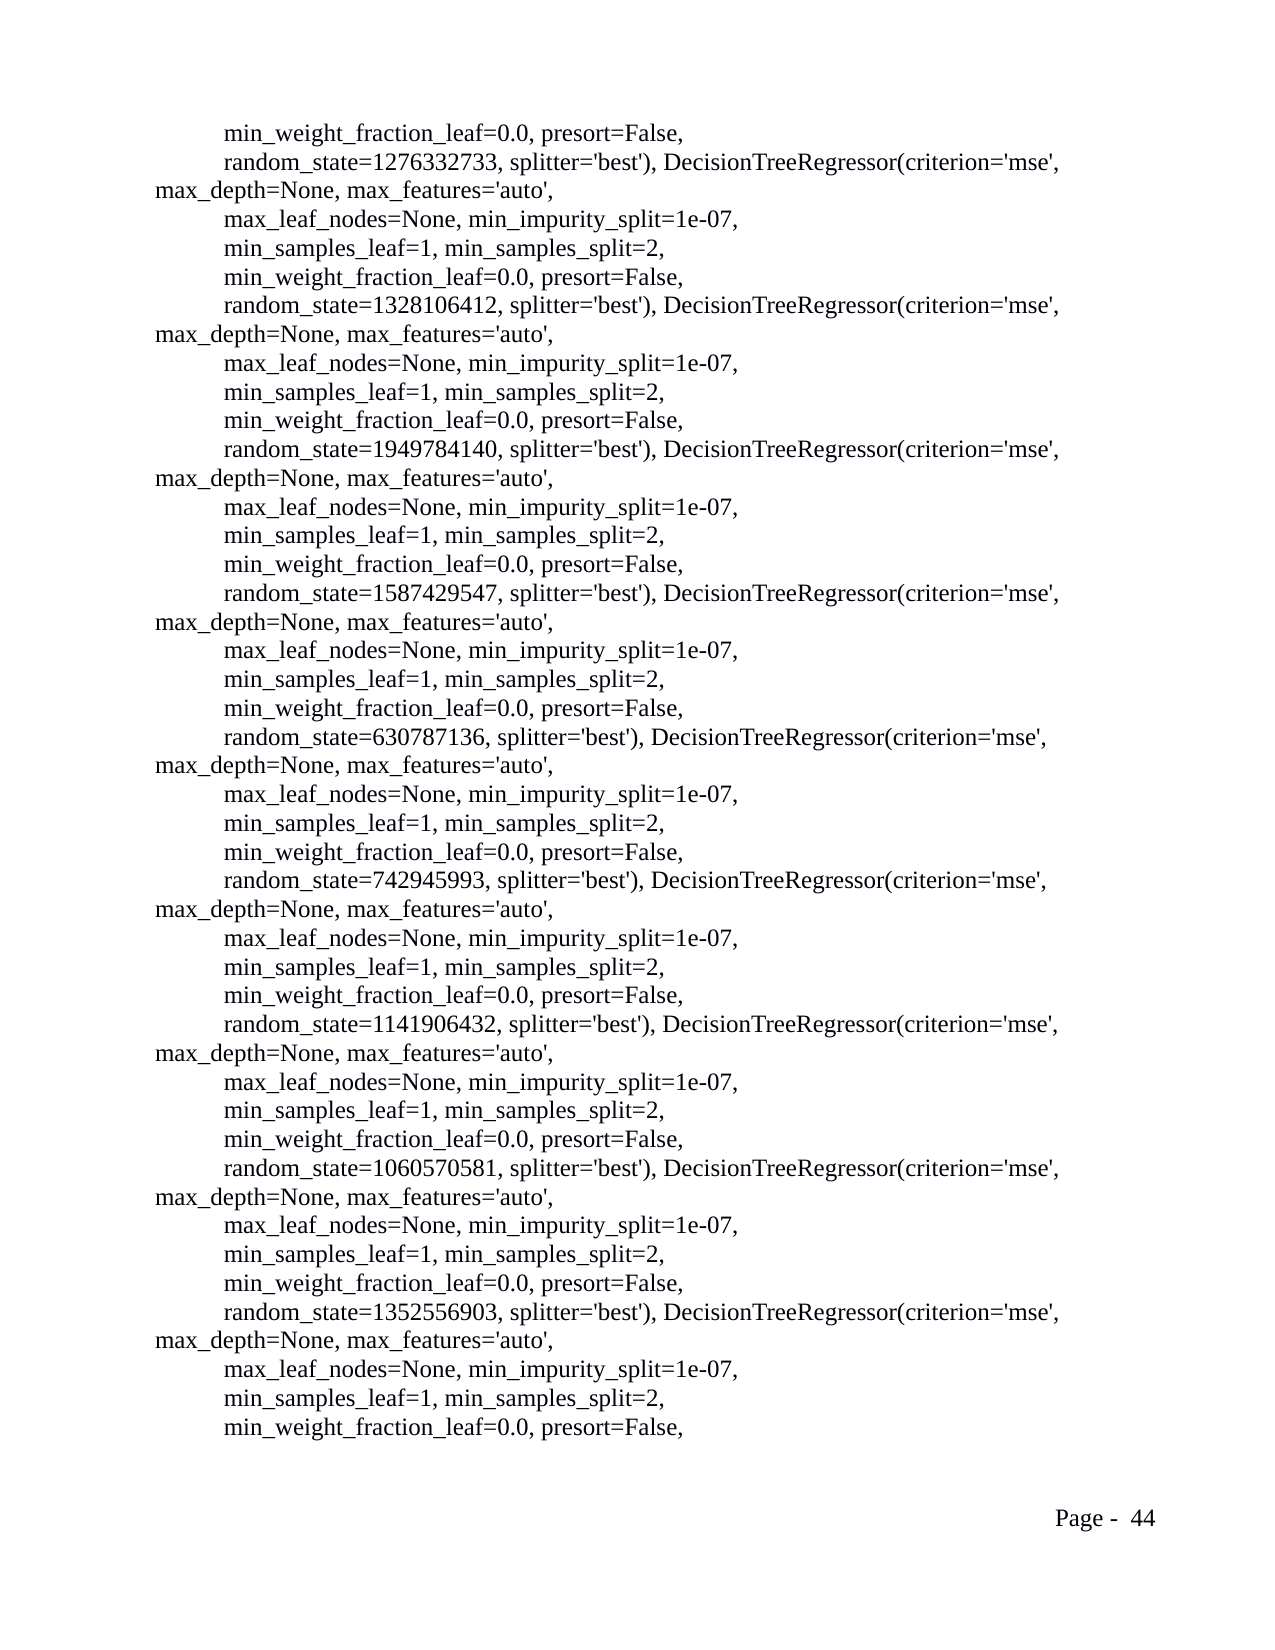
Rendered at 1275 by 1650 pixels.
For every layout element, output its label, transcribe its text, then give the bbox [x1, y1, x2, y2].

text min_weight_fraction_leaf=0.0, presort=False, [155, 981, 1157, 1009]
text max_leaf_nodes=None, min_impurity_split=1e-07, [155, 204, 1157, 233]
text min_weight_fraction_leaf=0.0, presort=False, [155, 549, 1157, 578]
text min_samples_leaf=1, min_samples_split=2, [155, 1239, 1157, 1268]
text random_state=630787136, splitter='best'), DecisionTreeRegressor(criterion='mse', max_depth=None, max_features='auto', [155, 722, 1157, 779]
text min_weight_fraction_leaf=0.0, presort=False, [155, 693, 1157, 722]
text random_state=1587429547, splitter='best'), DecisionTreeRegressor(criterion='mse', max_depth=None, max_features='auto', [155, 578, 1157, 636]
text random_state=1352556903, splitter='best'), DecisionTreeRegressor(criterion='mse', max_depth=None, max_features='auto', [155, 1297, 1157, 1354]
text min_weight_fraction_leaf=0.0, presort=False, [155, 1268, 1157, 1297]
text random_state=742945993, splitter='best'), DecisionTreeRegressor(criterion='mse', max_depth=None, max_features='auto', [155, 866, 1157, 923]
text max_leaf_nodes=None, min_impurity_split=1e-07, [155, 348, 1157, 377]
text max_leaf_nodes=None, min_impurity_split=1e-07, [155, 923, 1157, 952]
text min_samples_leaf=1, min_samples_split=2, [155, 664, 1157, 693]
text min_samples_leaf=1, min_samples_split=2, [155, 1383, 1157, 1412]
text random_state=1276332733, splitter='best'), DecisionTreeRegressor(criterion='mse', max_depth=None, max_features='auto', [155, 147, 1157, 204]
text min_weight_fraction_leaf=0.0, presort=False, [155, 837, 1157, 866]
text random_state=1060570581, splitter='best'), DecisionTreeRegressor(criterion='mse', max_depth=None, max_features='auto', [155, 1153, 1157, 1211]
text min_weight_fraction_leaf=0.0, presort=False, [155, 1124, 1157, 1153]
text max_leaf_nodes=None, min_impurity_split=1e-07, [155, 492, 1157, 521]
text max_leaf_nodes=None, min_impurity_split=1e-07, [155, 779, 1157, 808]
text min_samples_leaf=1, min_samples_split=2, [155, 521, 1157, 549]
text min_samples_leaf=1, min_samples_split=2, [155, 377, 1157, 406]
text min_samples_leaf=1, min_samples_split=2, [155, 808, 1157, 837]
text max_leaf_nodes=None, min_impurity_split=1e-07, [155, 636, 1157, 664]
text random_state=1141906432, splitter='best'), DecisionTreeRegressor(criterion='mse', max_depth=None, max_features='auto', [155, 1009, 1157, 1067]
text max_leaf_nodes=None, min_impurity_split=1e-07, [155, 1354, 1157, 1383]
text min_weight_fraction_leaf=0.0, presort=False, [155, 262, 1157, 291]
text min_weight_fraction_leaf=0.0, presort=False, [155, 406, 1157, 434]
text max_leaf_nodes=None, min_impurity_split=1e-07, [155, 1067, 1157, 1096]
text min_weight_fraction_leaf=0.0, presort=False, [155, 118, 1157, 147]
text min_samples_leaf=1, min_samples_split=2, [155, 1096, 1157, 1124]
text min_samples_leaf=1, min_samples_split=2, [155, 952, 1157, 981]
text min_weight_fraction_leaf=0.0, presort=False, [155, 1412, 1157, 1441]
text max_leaf_nodes=None, min_impurity_split=1e-07, [155, 1211, 1157, 1239]
text min_samples_leaf=1, min_samples_split=2, [155, 233, 1157, 262]
text random_state=1328106412, splitter='best'), DecisionTreeRegressor(criterion='mse', max_depth=None, max_features='auto', [155, 291, 1157, 348]
text random_state=1949784140, splitter='best'), DecisionTreeRegressor(criterion='mse', max_depth=None, max_features='auto', [155, 434, 1157, 492]
